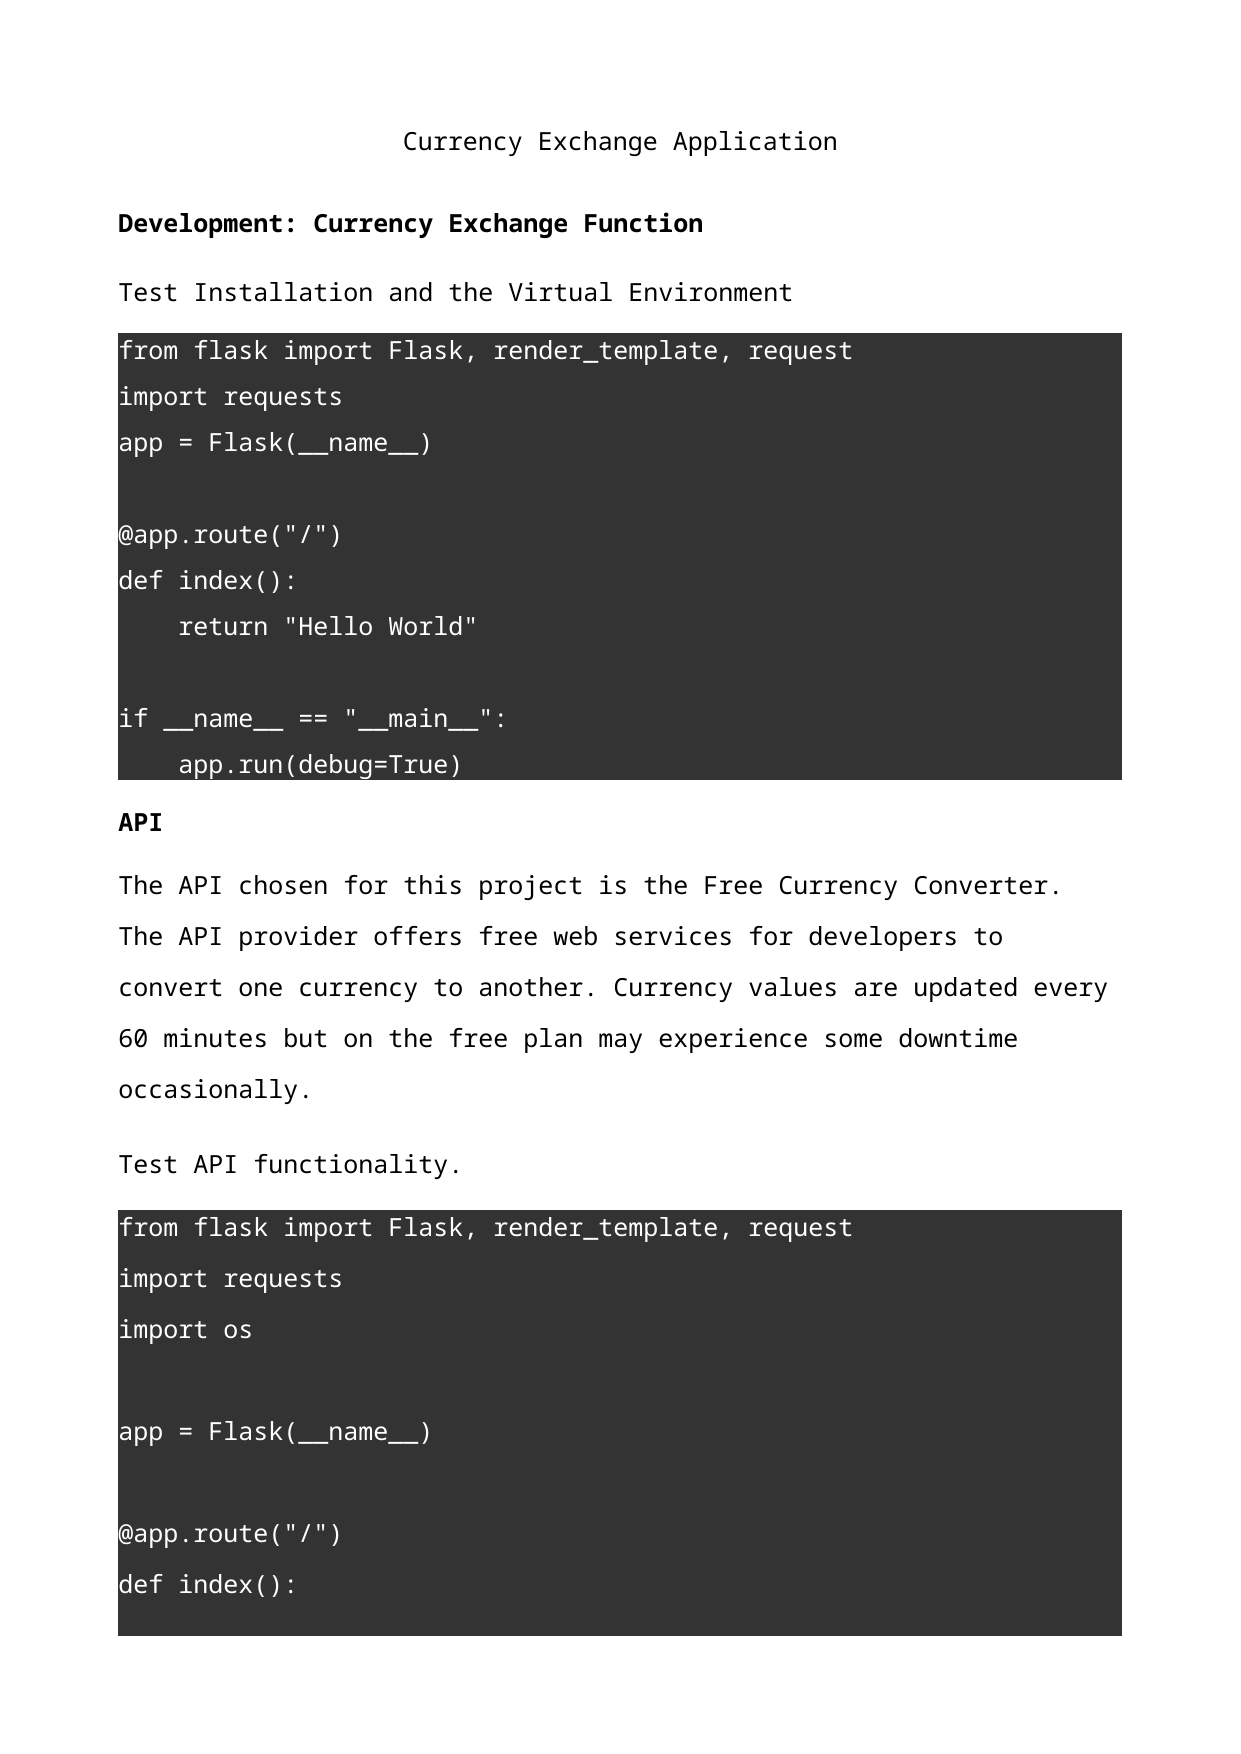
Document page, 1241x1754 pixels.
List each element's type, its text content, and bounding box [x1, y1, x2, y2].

text def index(): [118, 563, 1122, 597]
text Test Installation and the Virtual Environment [118, 275, 1122, 309]
text if __name__ == "__main__": [118, 700, 1122, 734]
text import os [118, 1312, 1122, 1346]
text API [118, 804, 1122, 838]
text @app.route("/") [118, 517, 1122, 551]
text import requests [118, 1261, 1122, 1295]
text import requests [118, 379, 1122, 413]
text return "Hello World" [118, 608, 1122, 643]
text from flask import Flask, render_template, request [118, 333, 1122, 367]
text def index(): [118, 1567, 1122, 1601]
text app.run(debug=True) [118, 746, 1122, 780]
text Development: Currency Exchange Function [118, 205, 1122, 239]
text Test API functionality. [118, 1147, 1122, 1181]
text from flask import Flask, render_template, request [118, 1210, 1122, 1244]
text @app.route("/") [118, 1516, 1122, 1550]
text The API chosen for this project is the Free Currency Converter. The API provider offers free web services for developers to convert one currency to another. Currency values are updated every 60 minutes but on the free plan may experience some downtime occasionally. [118, 868, 1122, 1106]
text app = Flask(__name__) [118, 425, 1122, 459]
text app = Flask(__name__) [118, 1414, 1122, 1448]
